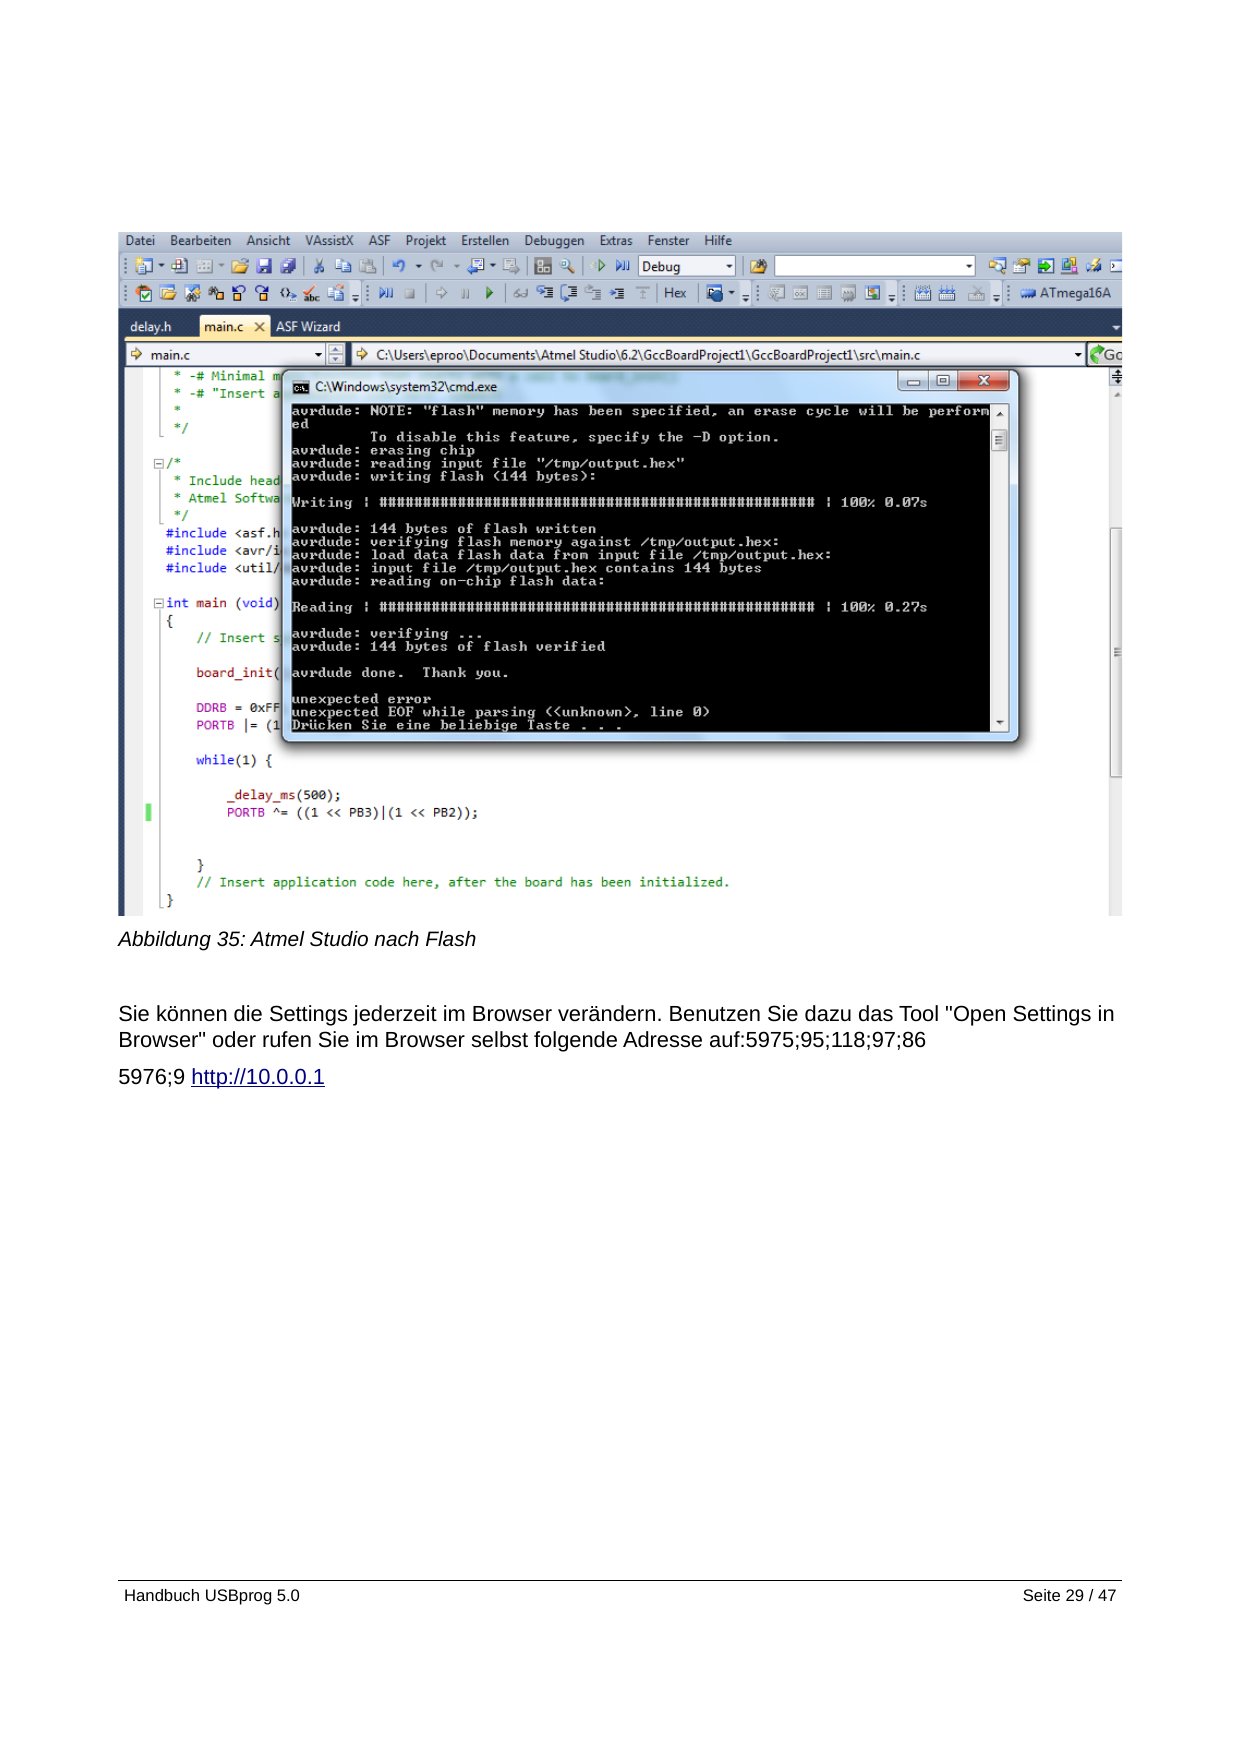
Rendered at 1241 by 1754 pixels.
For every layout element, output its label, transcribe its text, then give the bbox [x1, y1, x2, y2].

text 5976;9 http://10.0.0.1 [118, 1064, 1122, 1089]
text Sie können die Settings jederzeit im Browser verändern. Benutzen Sie dazu das Tool "Open Settings in Browser" oder rufen Sie im Browser selbst folgende Adresse auf:5975;95;118;97;86 [118, 1001, 1122, 1052]
text Abbildung 35: Atmel Studio nach Flash [118, 916, 1122, 951]
picture [118, 232, 1123, 916]
